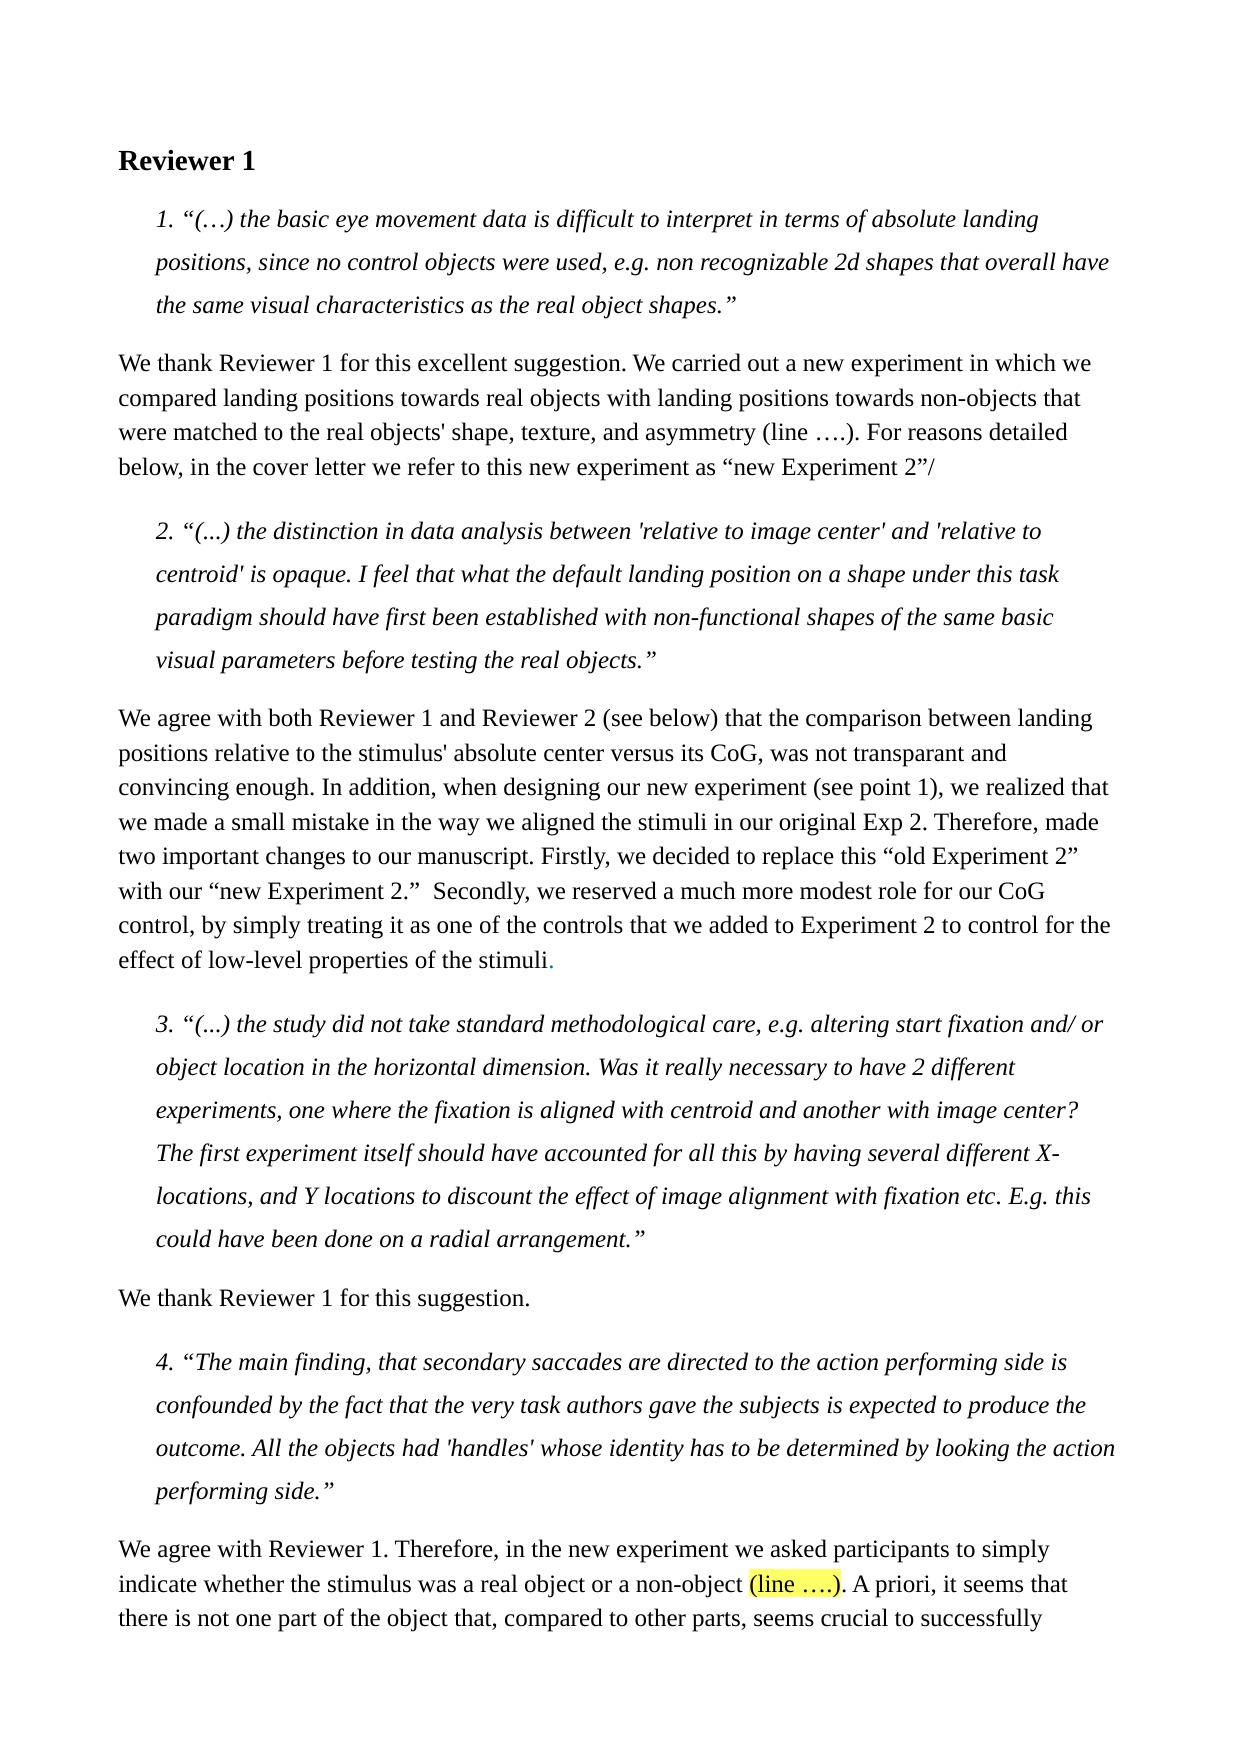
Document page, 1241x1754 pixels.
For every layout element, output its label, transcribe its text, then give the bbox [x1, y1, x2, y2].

text 3. “(...) the study did not take standard methodological care, e.g. altering start fixation and/ or object location in the horizontal dimension. Was it really necessary to have 2 different experiments, one where the fixation is aligned with centroid and another with image center? The first experiment itself should have accounted for all this by having several different X-locations, and Y locations to discount the effect of image alignment with fixation etc. E.g. this could have been done on a radial arrangement.” [156, 1009, 1122, 1253]
text We agree with both Reviewer 1 and Reviewer 2 (see below) that the comparison between landing positions relative to the stimulus' absolute center versus its CoG, was not transparant and convincing enough. In addition, when designing our new experiment (see point 1), we realized that we made a small mistake in the way we aligned the stimuli in our original Exp 2. Therefore, made two important changes to our manuscript. Firstly, we decided to replace this “old Experiment 2” with our “new Experiment 2.” Secondly, we reserved a much more modest role for our CoG control, by simply treating it as one of the controls that we added to Experiment 2 to control for the effect of low-level properties of the stimuli. [118, 703, 1122, 974]
text We thank Reviewer 1 for this excellent suggestion. We carried out a new experiment in which we compared landing positions towards real objects with landing positions towards non-objects that were matched to the real objects' shape, texture, and asymmetry (line ….). For reasons detailed below, in the cover letter we refer to this new experiment as “new Experiment 2”/ [118, 348, 1122, 481]
text We thank Reviewer 1 for this suggestion. [118, 1283, 1122, 1311]
text 2. “(...) the distinction in data analysis between 'relative to image center' and 'relative to centroid' is opaque. I feel that what the default landing position on a shape under this task paradigm should have first been established with non-functional shapes of the same basic visual parameters before testing the real objects.” [156, 516, 1122, 674]
text 4. “The main finding, that secondary saccades are directed to the action performing side is confounded by the fact that the very task authors gave the subjects is expected to produce the outcome. All the objects had 'handles' whose identity has to be determined by looking the action performing side.” [156, 1347, 1122, 1505]
subtitle Reviewer 1 [118, 143, 1122, 177]
text We agree with Reviewer 1. Therefore, in the new experiment we asked participants to simply indicate whether the stimulus was a real object or a non-object (line ….). A priori, it seems that there is not one part of the object that, compared to other parts, seems crucial to successfully [118, 1534, 1122, 1632]
text 1. “(…) the basic eye movement data is difficult to interpret in terms of absolute landing positions, since no control objects were used, e.g. non recognizable 2d shapes that overall have the same visual characteristics as the real object shapes.” [156, 204, 1122, 319]
